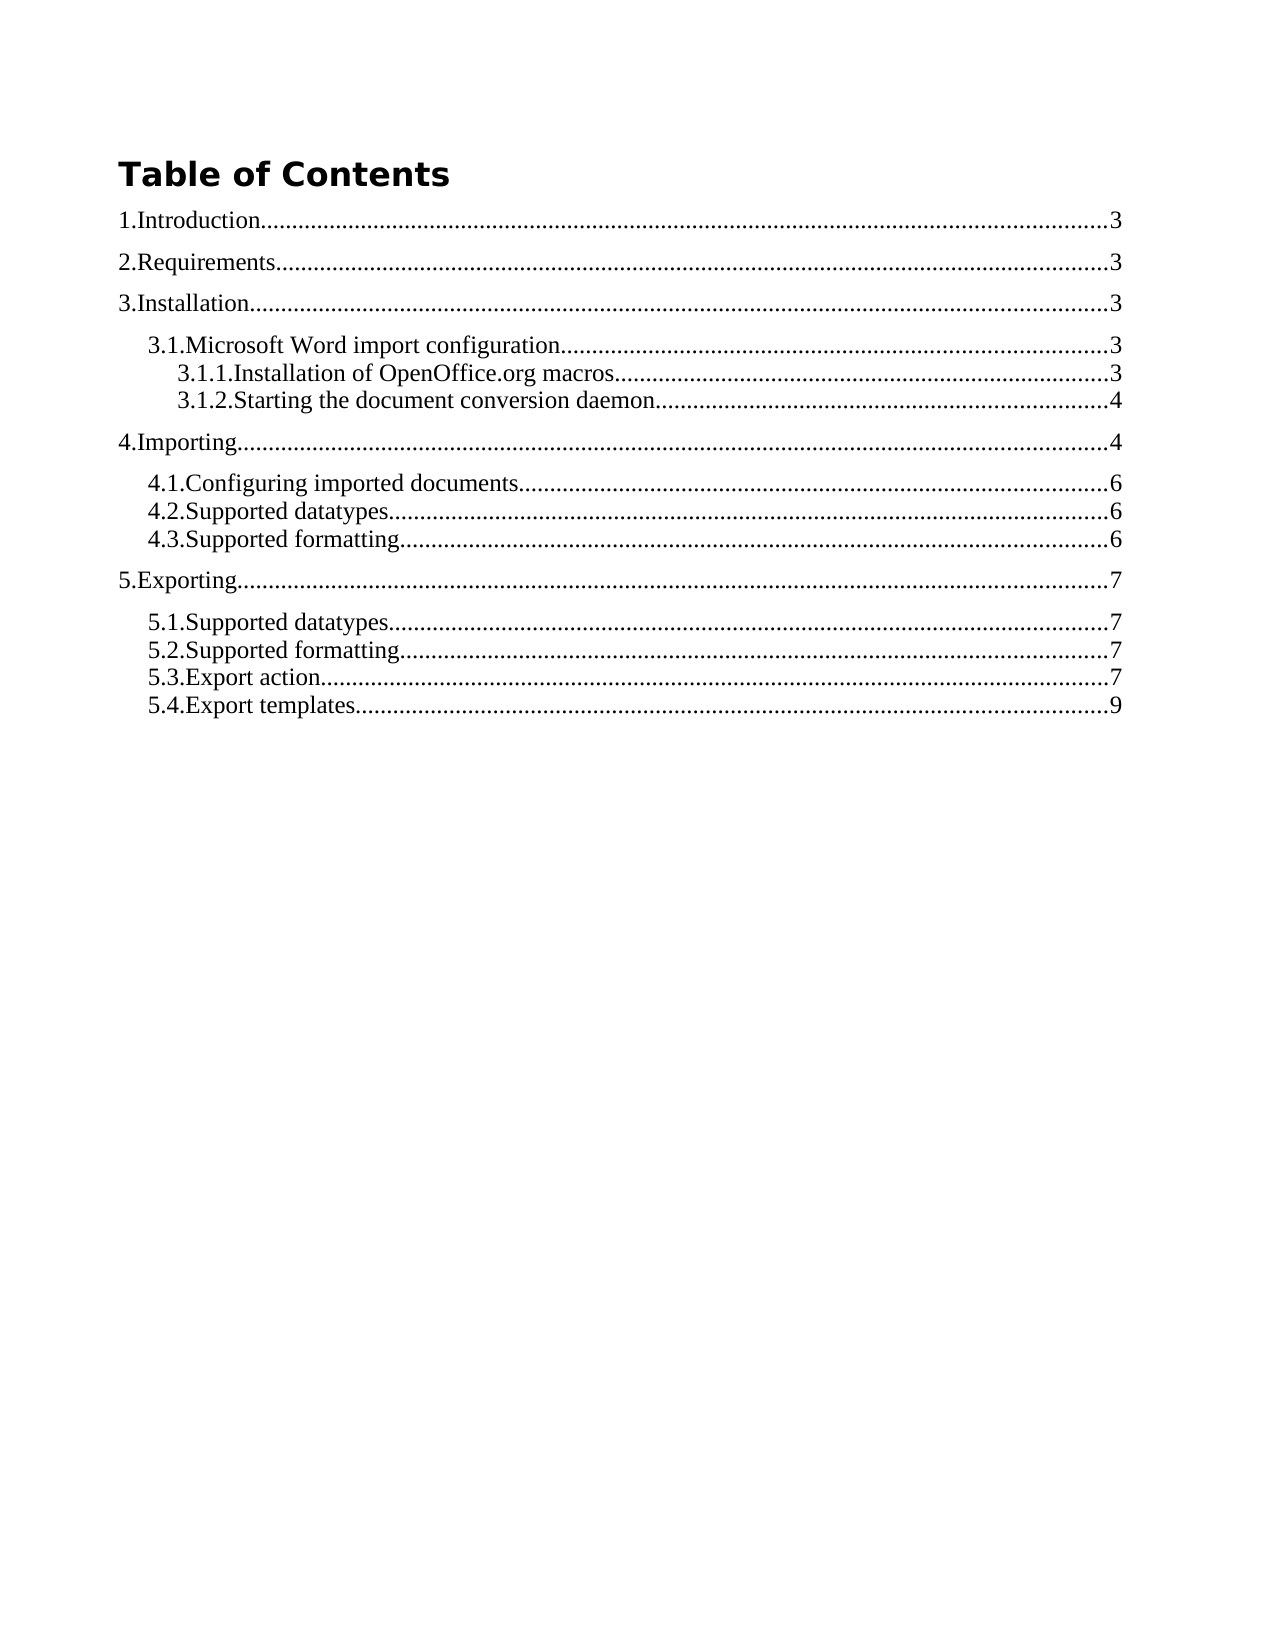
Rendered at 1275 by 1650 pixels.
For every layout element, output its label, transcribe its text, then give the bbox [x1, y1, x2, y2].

text 5.1.Supported datatypes 7 [148, 608, 1157, 636]
text 1.Introduction 3 [118, 206, 1157, 234]
text 5.2.Supported formatting 7 [148, 636, 1157, 663]
text 5.3.Export action 7 [148, 663, 1157, 691]
text 3.Installation 3 [118, 289, 1157, 317]
text 4.3.Supported formatting 6 [148, 525, 1157, 553]
text 3.1.Microsoft Word import configuration 3 [148, 331, 1157, 359]
subtitle Table of Contents [118, 155, 1157, 194]
text 3.1.2.Starting the document conversion daemon 4 [177, 386, 1157, 414]
text 5.Exporting 7 [118, 566, 1157, 594]
text 3.1.1.Installation of OpenOffice.org macros 3 [177, 359, 1157, 386]
text 4.2.Supported datatypes 6 [148, 497, 1157, 525]
text 2.Requirements 3 [118, 248, 1157, 276]
text 4.1.Configuring imported documents 6 [148, 469, 1157, 497]
text 4.Importing 4 [118, 428, 1157, 456]
text 5.4.Export templates 9 [148, 691, 1157, 719]
